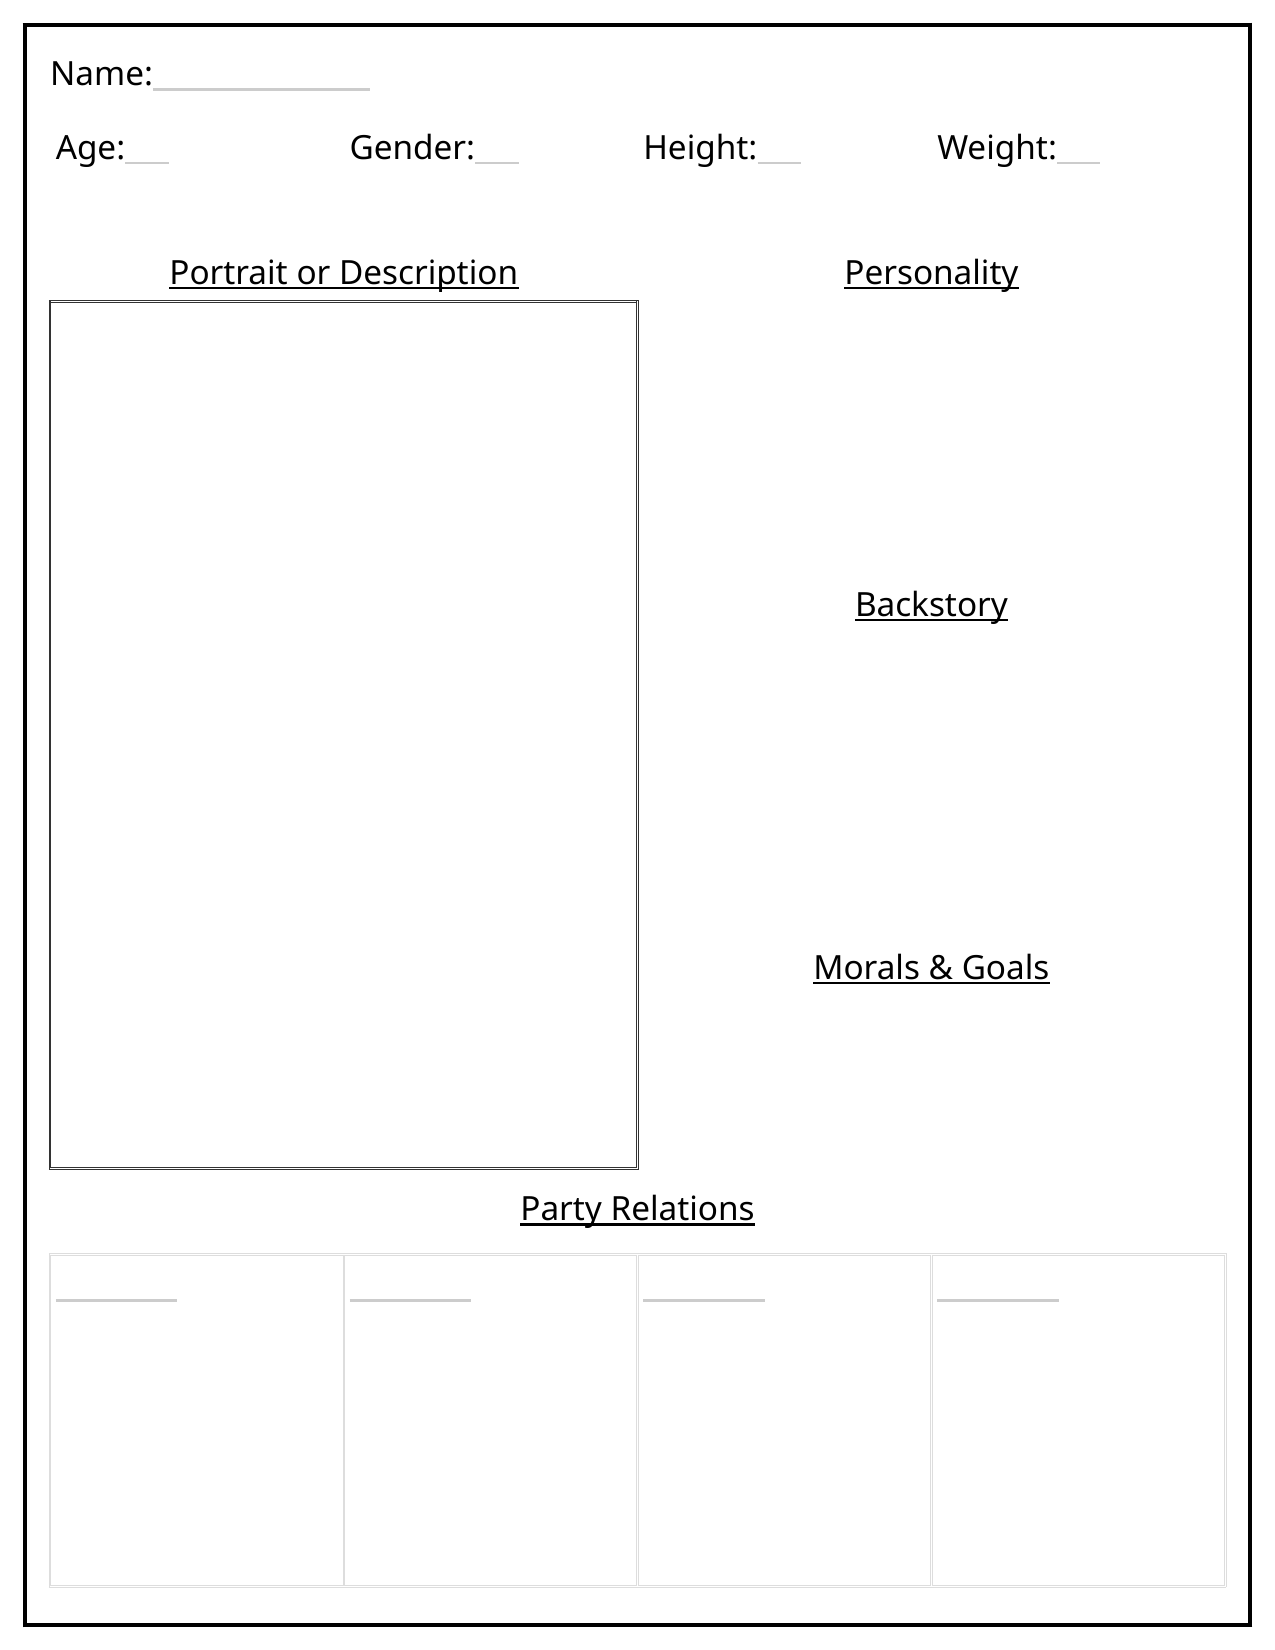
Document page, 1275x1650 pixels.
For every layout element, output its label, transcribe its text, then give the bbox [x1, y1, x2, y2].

table_header [639, 1256, 930, 1585]
table_header Portrait or Description [50, 243, 637, 300]
table_header Weight: [931, 118, 1225, 175]
text Name: [50, 50, 1225, 95]
table_header [933, 1256, 1224, 1585]
table_cell [51, 303, 636, 1167]
table_header Personality [638, 243, 1225, 300]
table_header Age: [50, 118, 344, 175]
text Party Relations [50, 1185, 1225, 1231]
table_header [345, 1256, 636, 1585]
table_header [51, 1256, 343, 1585]
table_header Gender: [344, 118, 637, 175]
table_header Height: [638, 118, 931, 175]
table_cell Backstory Morals & Goals [639, 300, 1225, 1167]
